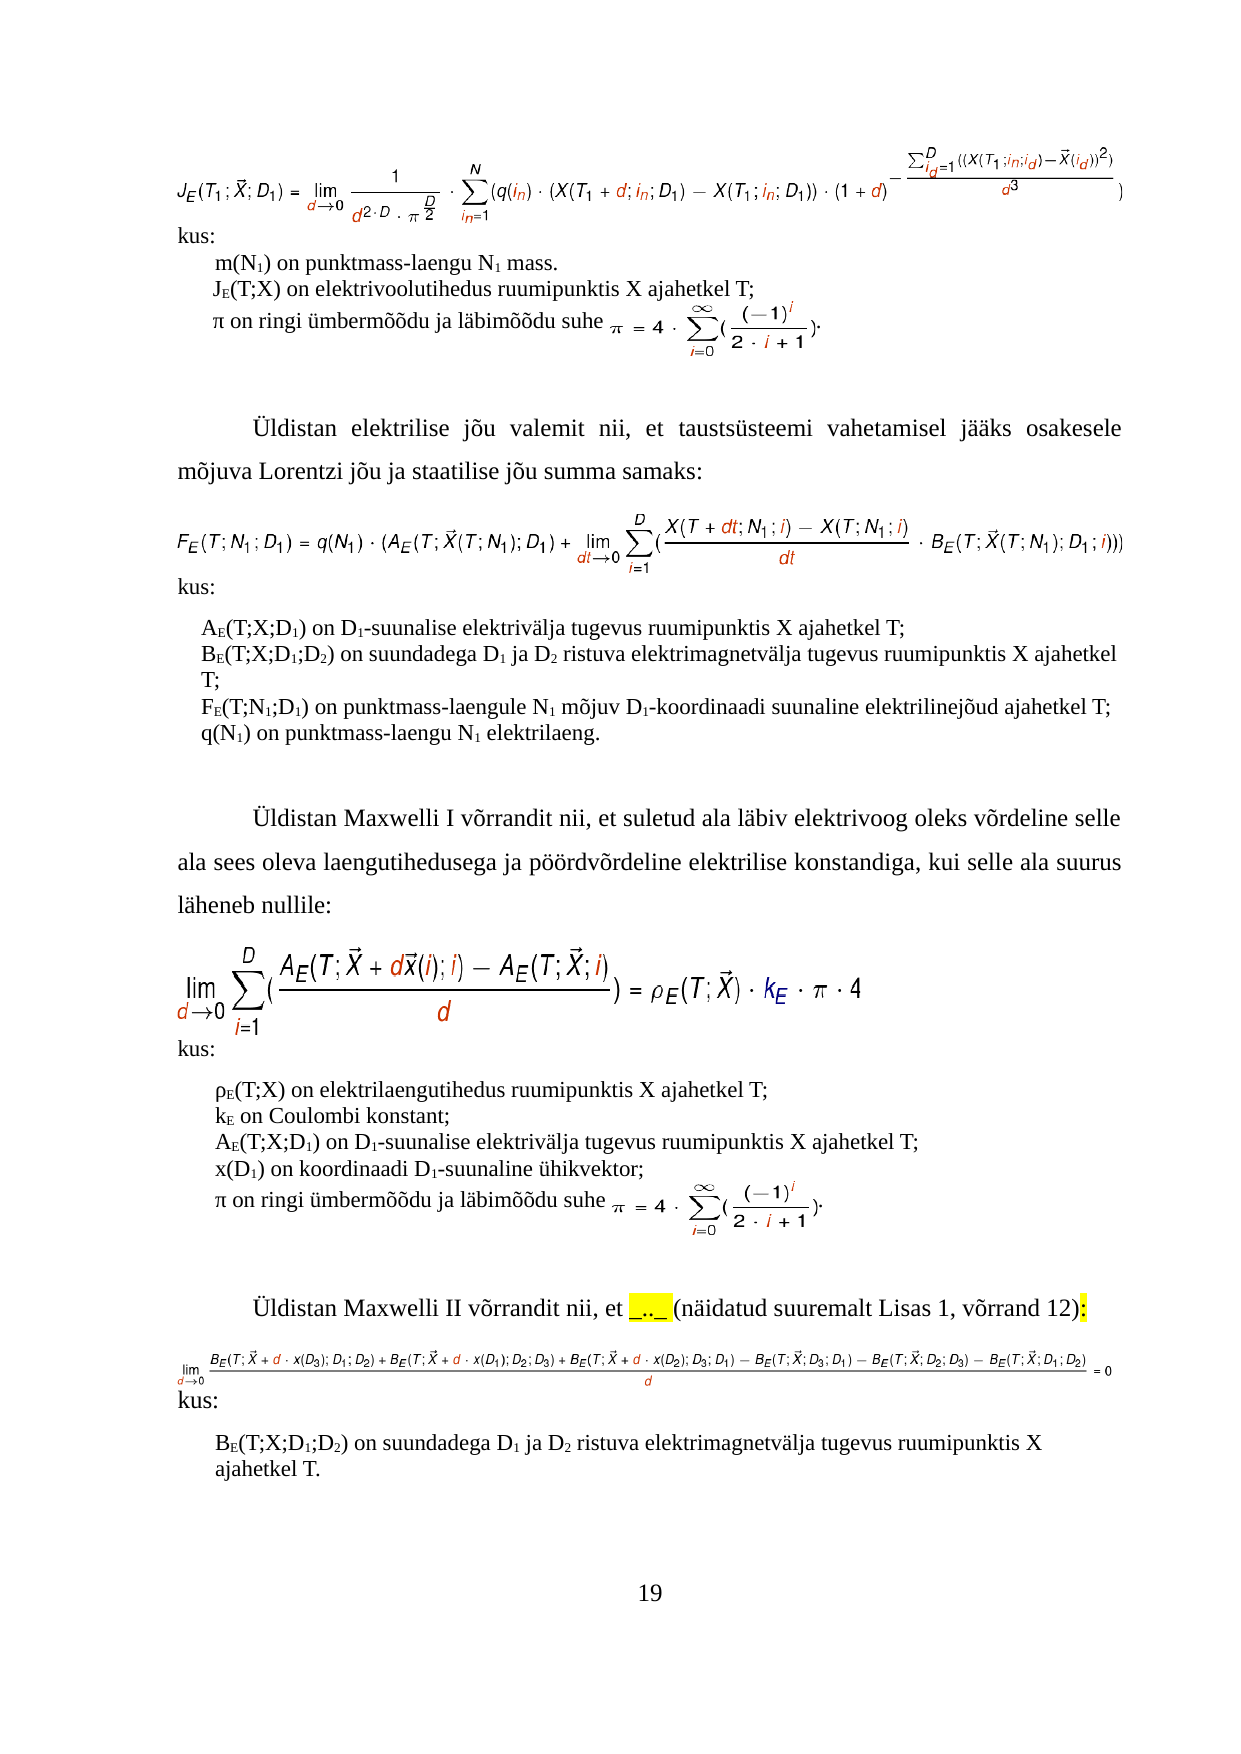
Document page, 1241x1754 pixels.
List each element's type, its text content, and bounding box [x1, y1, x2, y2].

text JE(T;X) on elektrivoolutihedus ruumipunktis X ajahetkel T; π on ringi ümbermõõdu ja läbimõõdu suhe . [213, 275, 1122, 355]
text kus: [177, 1386, 1122, 1414]
text ρE(T;X) on elektrilaengutihedus ruumipunktis X ajahetkel T; kE on Coulombi konstant; AE(T;X;D1) on D1-suunalise elektrivälja tugevus ruumipunktis X ajahetkel T; x(D1) on koordinaadi D1-suunaline ühikvektor; π on ringi ümbermõõdu ja läbimõõdu suhe . [215, 1076, 1122, 1235]
picture [177, 947, 861, 1035]
picture [177, 147, 1123, 223]
text Üldistan Maxwelli II võrrandit nii, et _.._ (näidatud suuremalt Lisas 1, võrrand 12): [177, 1293, 1122, 1322]
text AE(T;X;D1) on D1-suunalise elektrivälja tugevus ruumipunktis X ajahetkel T; BE(T;X;D1;D2) on suundadega D1 ja D2 ristuva elektrimagnetvälja tugevus ruumipunktis X ajahetkel T; FE(T;N1;D1) on punktmass-laengule N1 mõjuv D1-koordinaadi suunaline elektrilinejõud ajahetkel T; q(N1) on punktmass-laengu N1 elektrilaeng. [201, 614, 1122, 746]
text BE(T;X;D1;D2) on suundadega D1 ja D2 ristuva elektrimagnetvälja tugevus ruumipunktis X ajahetkel T. [215, 1429, 1122, 1481]
text Üldistan elektrilise jõu valemit nii, et taustsüsteemi vahetamisel jääks osakesele mõjuva Lorentzi jõu ja staatilise jõu summa samaks: [177, 413, 1122, 485]
text kus: [177, 947, 1122, 1061]
picture [177, 1350, 1123, 1386]
text kus: [177, 223, 1122, 249]
text Üldistan Maxwelli I võrrandit nii, et suletud ala läbiv elektrivoog oleks võrdeline selle ala sees oleva laengutihedusega ja pöördvõrdeline elektrilise konstandiga, kui selle ala suurus läheneb nullile: [177, 803, 1122, 918]
picture [611, 1181, 818, 1235]
picture [177, 514, 1123, 573]
text m(N1) on punktmass-laengu N1 mass. [215, 249, 1122, 275]
text kus: [177, 573, 1122, 599]
picture [609, 301, 816, 356]
